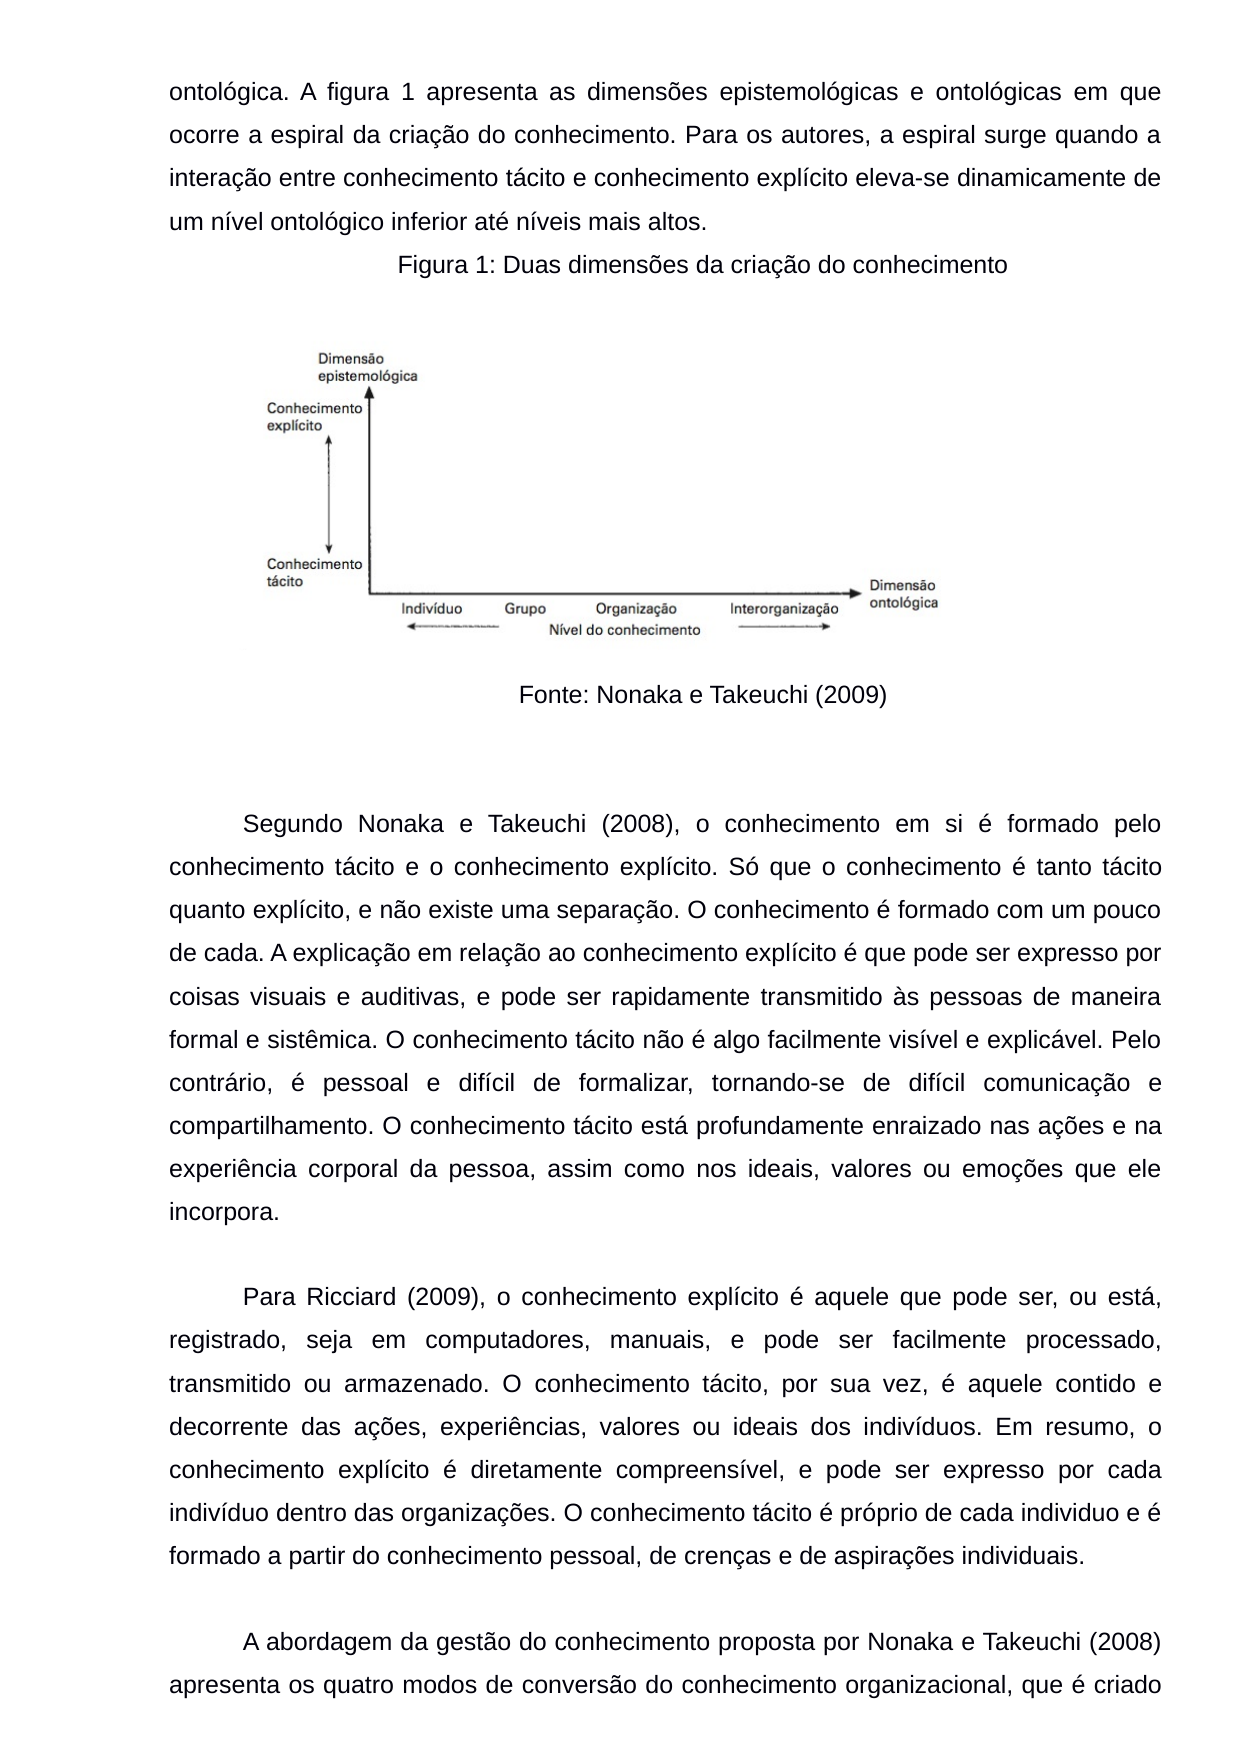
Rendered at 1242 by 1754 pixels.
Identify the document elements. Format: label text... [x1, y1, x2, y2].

picture [227, 309, 956, 651]
text ontológica. A figura 1 apresenta as dimensões epistemológicas e ontológicas em que ocorre a espiral da criação do conhecimento. Para os autores, a espiral surge quando a interação entre conhecimento tácito e conhecimento explícito eleva-se dinamicamente de um nível ontológico inferior até níveis mais altos. [169, 77, 1163, 235]
text Segundo Nonaka e Takeuchi (2008), o conhecimento em si é formado pelo conhecimento tácito e o conhecimento explícito. Só que o conhecimento é tanto tácito quanto explícito, e não existe uma separação. O conhecimento é formado com um pouco de cada. A explicação em relação ao conhecimento explícito é que pode ser expresso por coisas visuais e auditivas, e pode ser rapidamente transmitido às pessoas de maneira formal e sistêmica. O conhecimento tácito não é algo facilmente visível e explicável. Pelo contrário, é pessoal e difícil de formalizar, tornando-se de difícil comunicação e compartilhamento. O conhecimento tácito está profundamente enraizado nas ações e na experiência corporal da pessoa, assim como nos ideais, valores ou emoções que ele incorpora. [169, 809, 1163, 1226]
text Fonte: Nonaka e Takeuchi (2009) [169, 680, 1163, 708]
text Para Ricciard (2009), o conhecimento explícito é aquele que pode ser, ou está, registrado, seja em computadores, manuais, e pode ser facilmente processado, transmitido ou armazenado. O conhecimento tácito, por sua vez, é aquele contido e decorrente das ações, experiências, valores ou ideais dos indivíduos. Em resumo, o conhecimento explícito é diretamente compreensível, e pode ser expresso por cada indivíduo dentro das organizações. O conhecimento tácito é próprio de cada individuo e é formado a partir do conhecimento pessoal, de crenças e de aspirações individuais. [169, 1282, 1163, 1570]
text Figura 1: Duas dimensões da criação do conhecimento [169, 249, 1163, 278]
text A abordagem da gestão do conhecimento proposta por Nonaka e Takeuchi (2008) apresenta os quatro modos de conversão do conhecimento organizacional, que é criado [169, 1627, 1163, 1699]
